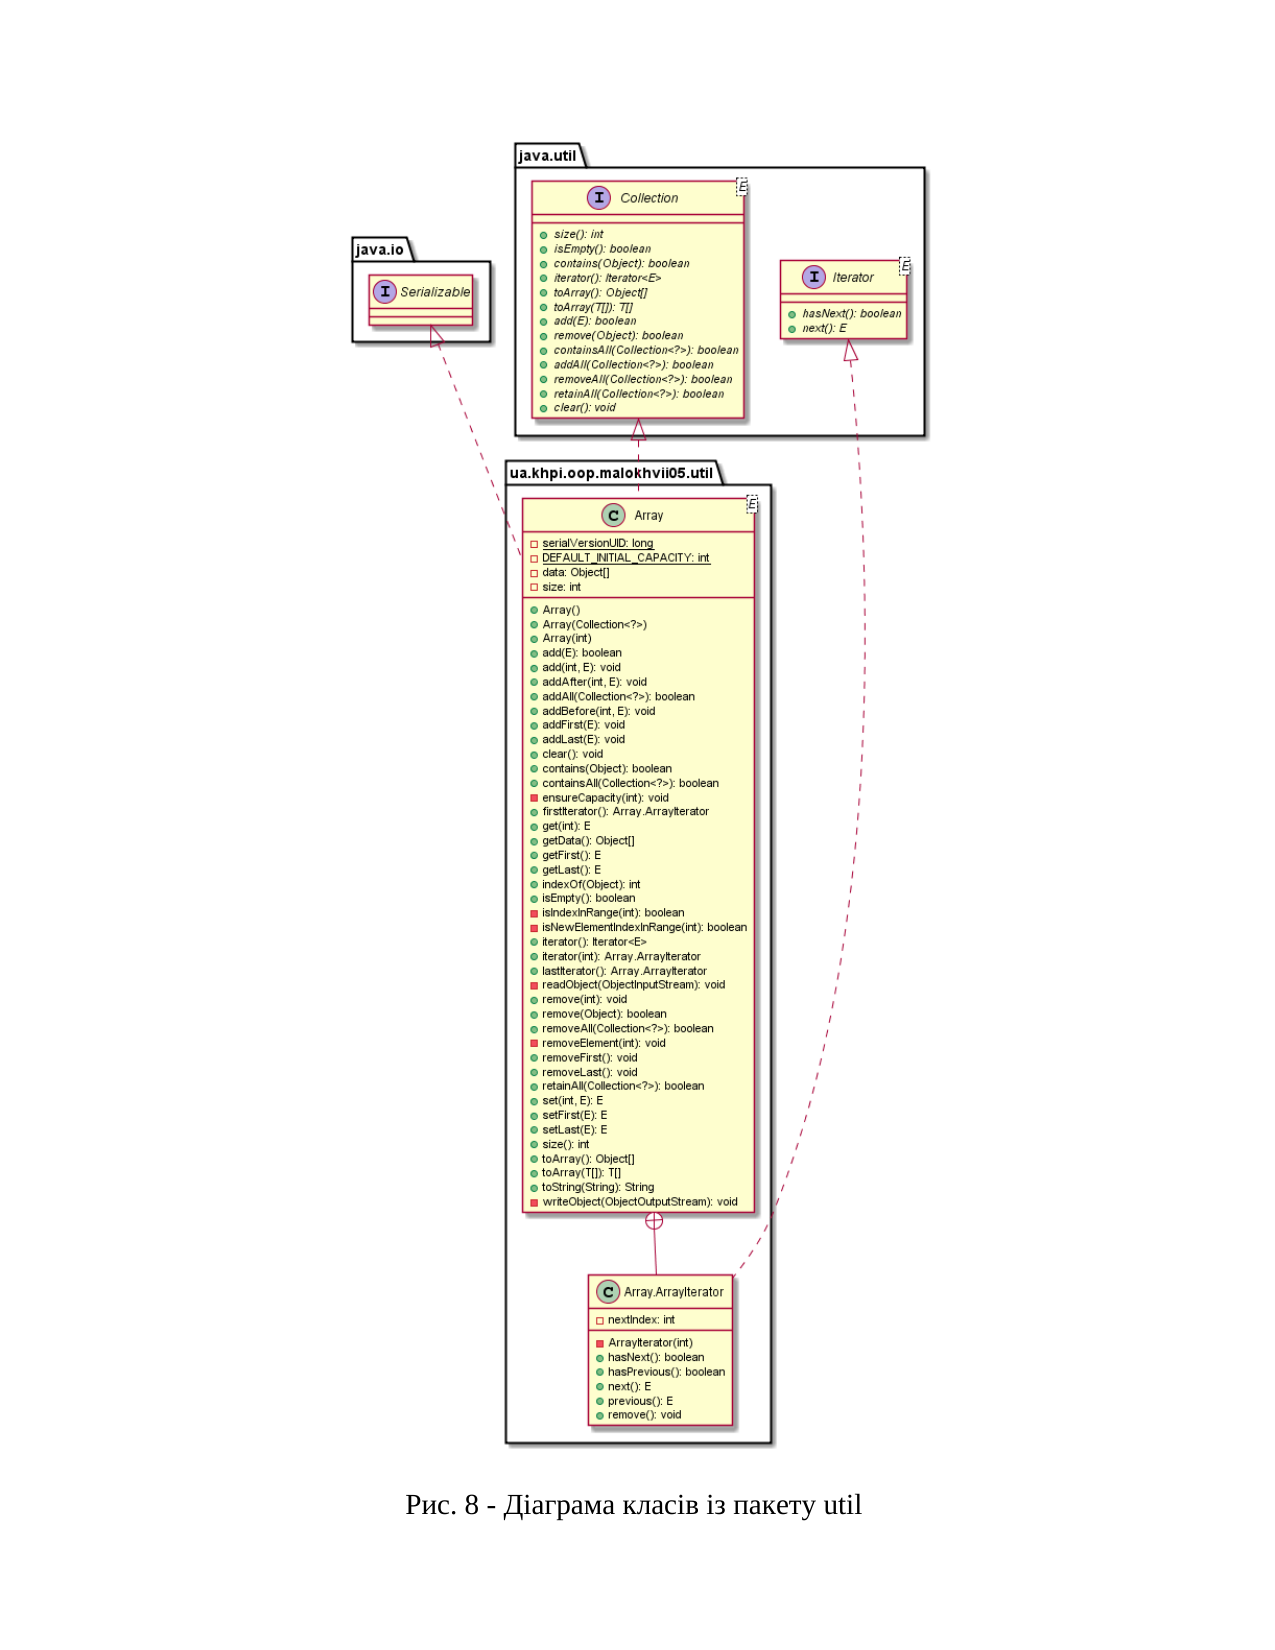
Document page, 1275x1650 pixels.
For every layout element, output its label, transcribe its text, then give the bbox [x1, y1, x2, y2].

picture [329, 118, 946, 1454]
text Рис. 8 - Діаграма класів із пакету util [118, 118, 1157, 1521]
